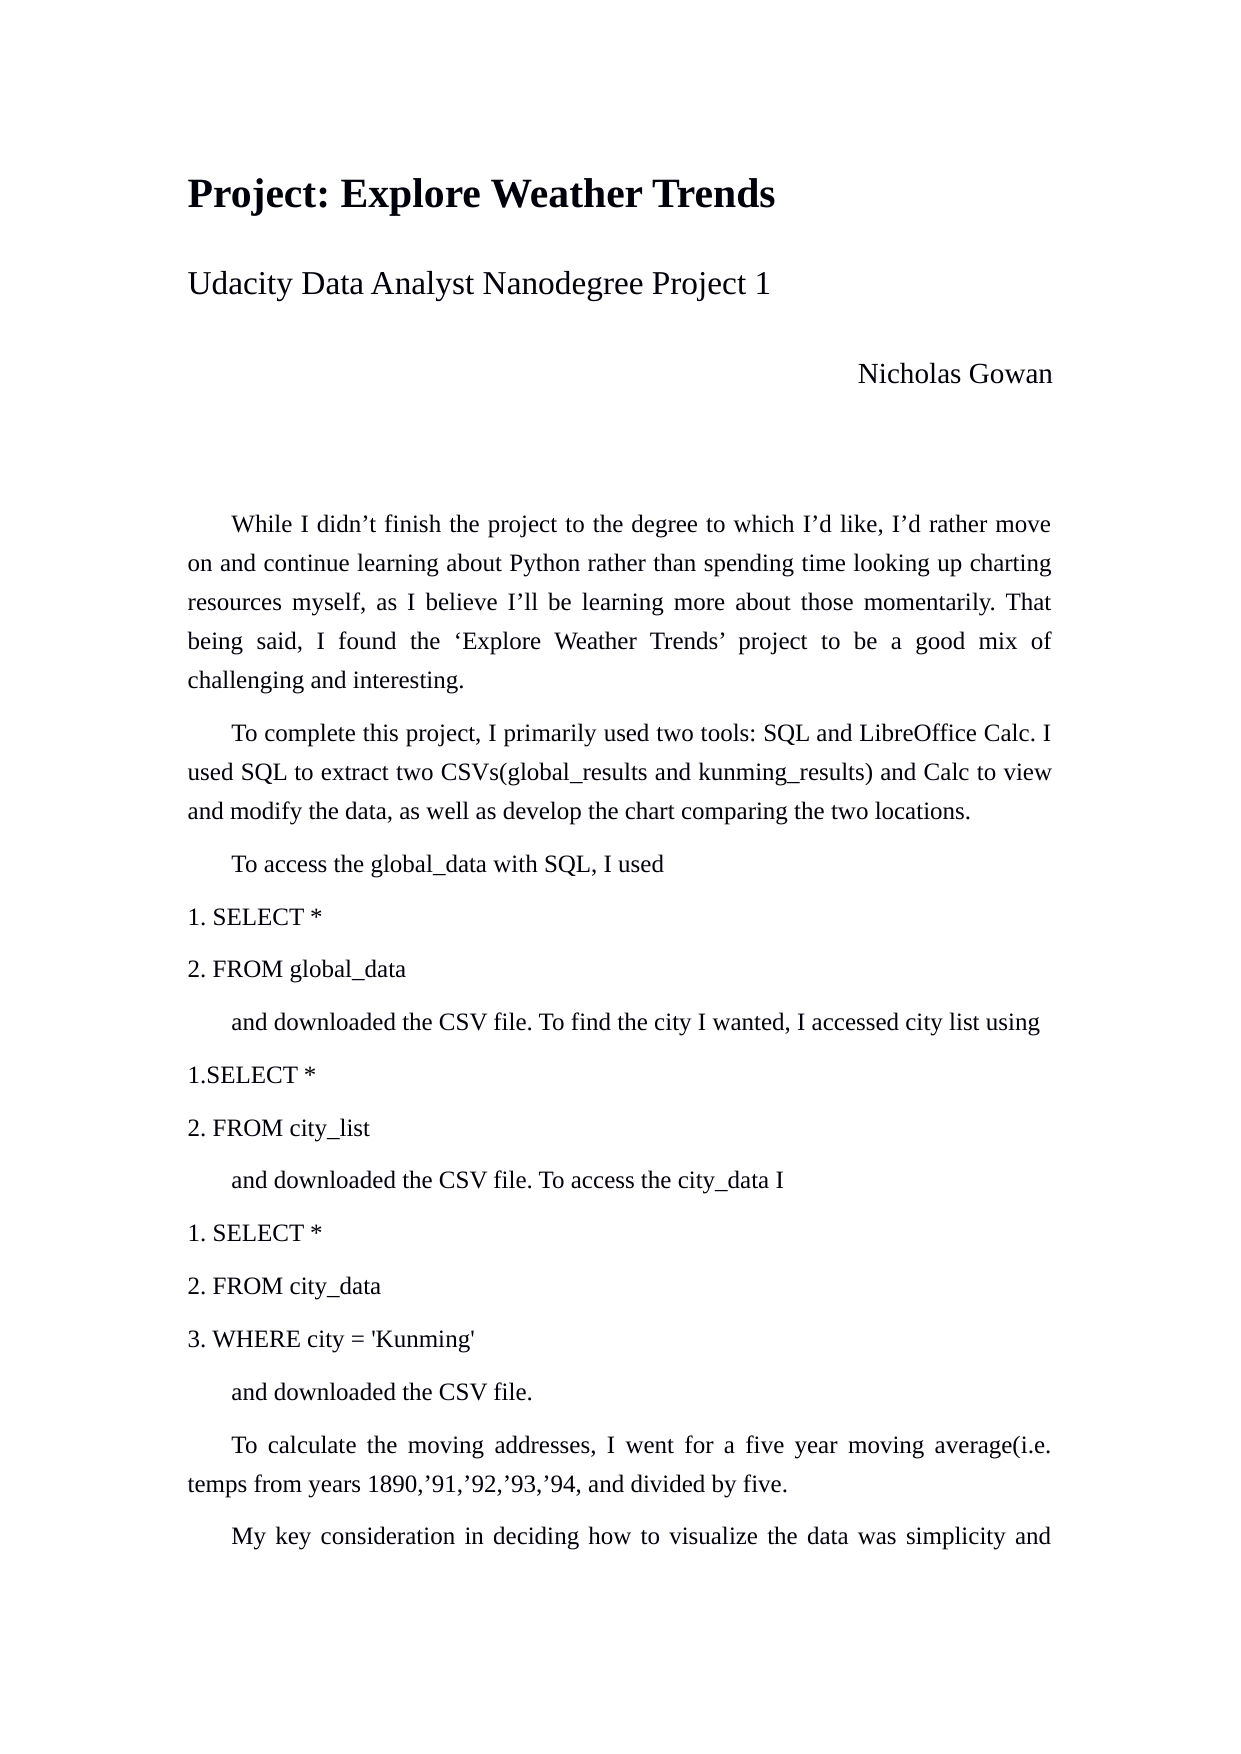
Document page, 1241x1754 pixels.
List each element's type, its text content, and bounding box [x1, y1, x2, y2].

subtitle Nicholas Gowan [187, 336, 1053, 401]
text 2. FROM city_list [187, 1107, 1053, 1140]
text 2. FROM global_data [187, 949, 1053, 981]
text 1. SELECT * [187, 1213, 1053, 1245]
text 2. FROM city_data [187, 1266, 1053, 1298]
title Project: Explore Weather Trends [187, 156, 1053, 221]
text To complete this project, I primarily used two tools: SQL and LibreOffice Calc. I used SQL to extract two CSVs(global_results and kunming_results) and Calc to view and modify the data, as well as develop the chart comparing the two locations. [187, 712, 1053, 823]
text and downloaded the CSV file. To find the city I wanted, I accessed city list using [187, 1002, 1053, 1034]
text To access the global_data with SQL, I used [187, 843, 1053, 876]
text 1.SELECT * [187, 1054, 1053, 1087]
text 1. SELECT * [187, 896, 1053, 928]
text and downloaded the CSV file. To access the city_data I [187, 1160, 1053, 1192]
text To calculate the moving addresses, I went for a five year moving average(i.e. temps from years 1890,’91,’92,’93,’94, and divided by five. [187, 1424, 1053, 1496]
text 3. WHERE city = 'Kunming' [187, 1318, 1053, 1351]
subtitle Udacity Data Analyst Nanodegree Project 1 [187, 246, 1053, 311]
text and downloaded the CSV file. [187, 1371, 1053, 1404]
text While I didn’t finish the project to the degree to which I’d like, I’d rather move on and continue learning about Python rather than spending time looking up charting resources myself, as I believe I’ll be learning more about those momentarily. That being said, I found the ‘Explore Weather Trends’ project to be a good mix of challenging and interesting. [187, 504, 1053, 692]
text My key consideration in deciding how to visualize the data was simplicity and [187, 1516, 1053, 1548]
